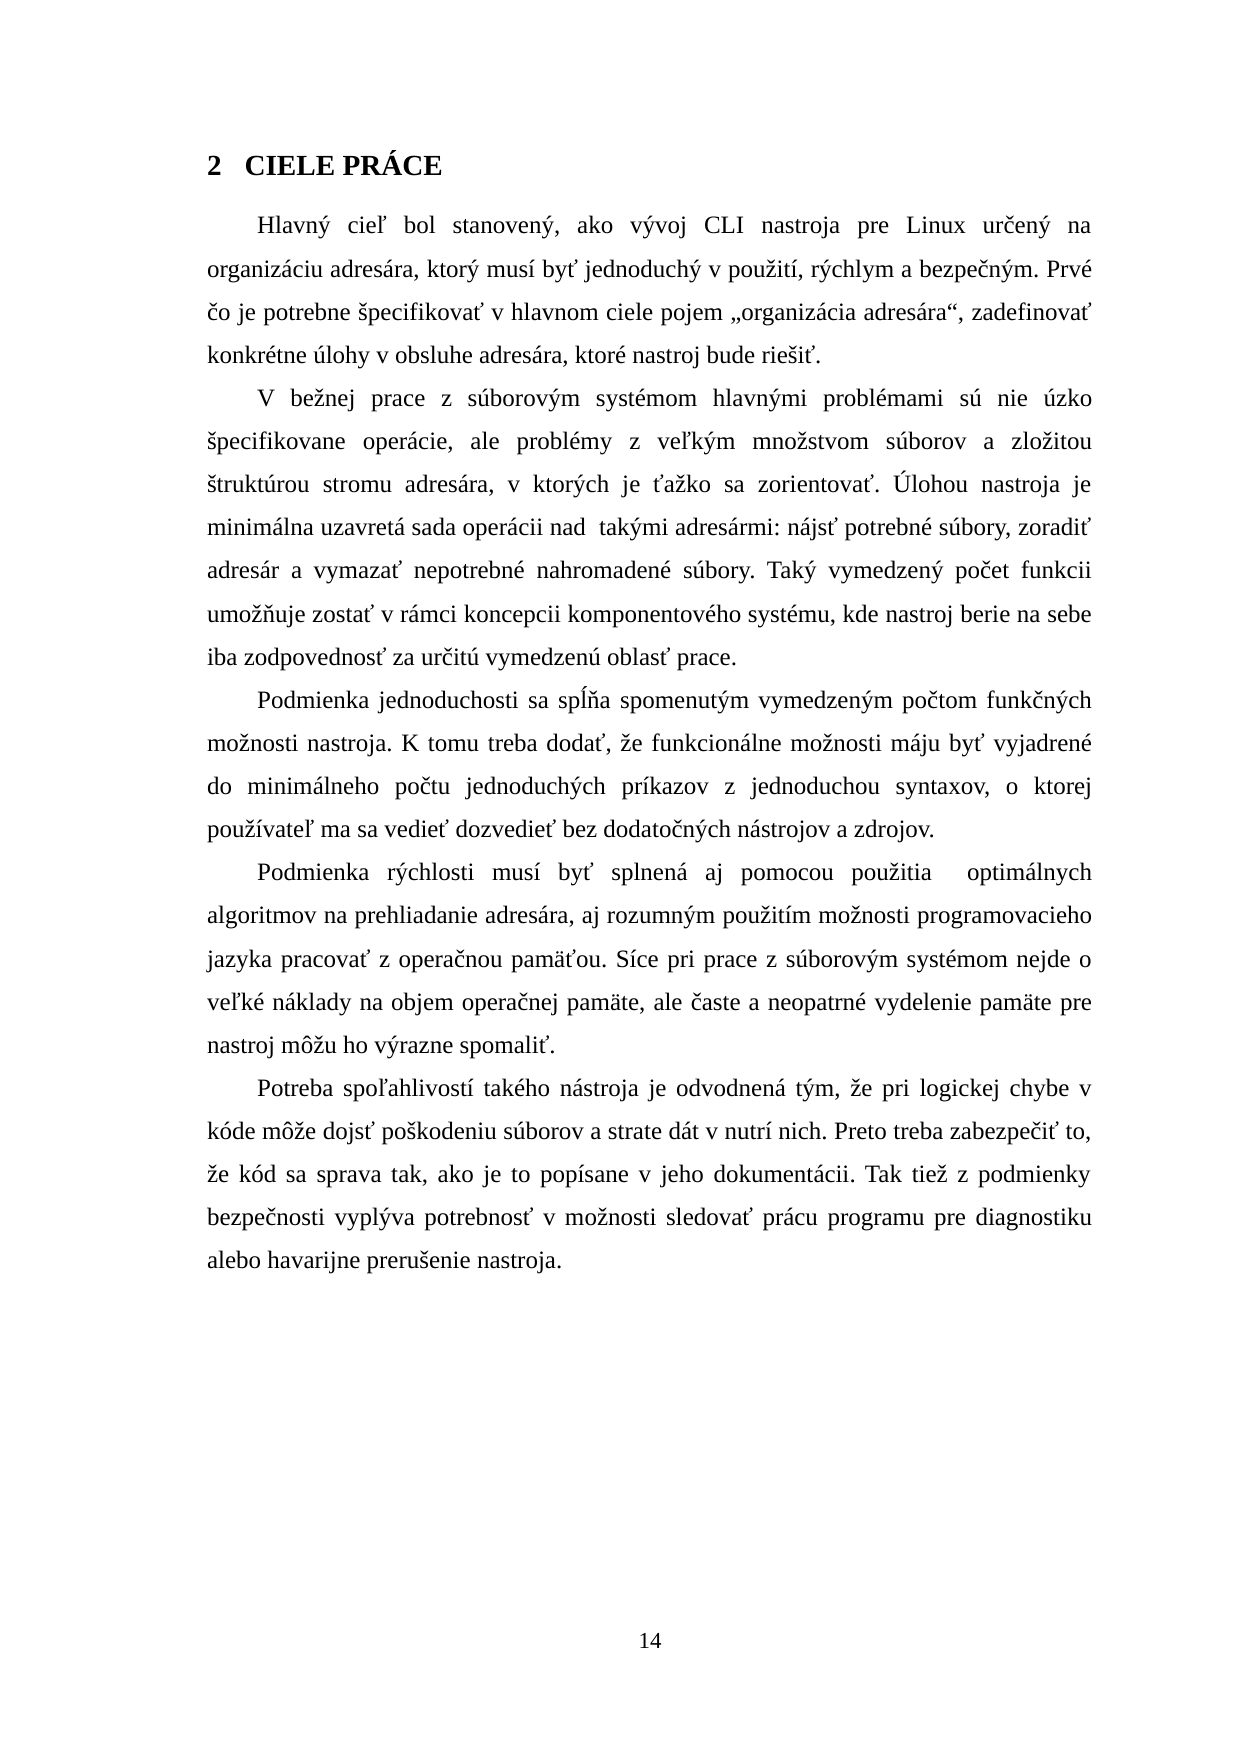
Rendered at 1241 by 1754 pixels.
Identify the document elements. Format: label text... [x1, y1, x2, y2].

text Hlavný cieľ bol stanovený, ako vývoj CLI nastroja pre Linux určený na organizáciu adresára, ktorý musí byť jednoduchý v použití, rýchlym a bezpečným. Prvé čo je potrebne špecifikovať v hlavnom ciele pojem „organizácia adresára“, zadefinovať konkrétne úlohy v obsluhe adresára, ktoré nastroj bude riešiť. [207, 211, 1092, 369]
subtitle Ciele práce [207, 148, 1092, 181]
text Potreba spoľahlivostí takého nástroja je odvodnená tým, že pri logickej chybe v kóde môže dojsť poškodeniu súborov a strate dát v nutrí nich. Preto treba zabezpečiť to, že kód sa sprava tak, ako je to popísane v jeho dokumentácii. Tak tiež z podmienky bezpečnosti vyplýva potrebnosť v možnosti sledovať prácu programu pre diagnostiku alebo havarijne prerušenie nastroja. [207, 1073, 1092, 1274]
text Podmienka jednoduchosti sa spĺňa spomenutým vymedzeným počtom funkčných možnosti nastroja. K tomu treba dodať, že funkcionálne možnosti máju byť vyjadrené do minimálneho počtu jednoduchých príkazov z jednoduchou syntaxov, o ktorej používateľ ma sa vedieť dozvedieť bez dodatočných nástrojov a zdrojov. [207, 685, 1092, 843]
text Podmienka rýchlosti musí byť splnená aj pomocou použitia optimálnych algoritmov na prehliadanie adresára, aj rozumným použitím možnosti programovacieho jazyka pracovať z operačnou pamäťou. Síce pri prace z súborovým systémom nejde o veľké náklady na objem operačnej pamäte, ale časte a neopatrné vydelenie pamäte pre nastroj môžu ho výrazne spomaliť. [207, 857, 1092, 1059]
text V bežnej prace z súborovým systémom hlavnými problémami sú nie úzko špecifikovane operácie, ale problémy z veľkým množstvom súborov a zložitou štruktúrou stromu adresára, v ktorých je ťažko sa zorientovať. Úlohou nastroja je minimálna uzavretá sada operácii nad takými adresármi: nájsť potrebné súbory, zoradiť adresár a vymazať nepotrebné nahromadené súbory. Taký vymedzený počet funkcii umožňuje zostať v rámci koncepcii komponentového systému, kde nastroj berie na sebe iba zodpovednosť za určitú vymedzenú oblasť prace. [207, 383, 1092, 671]
